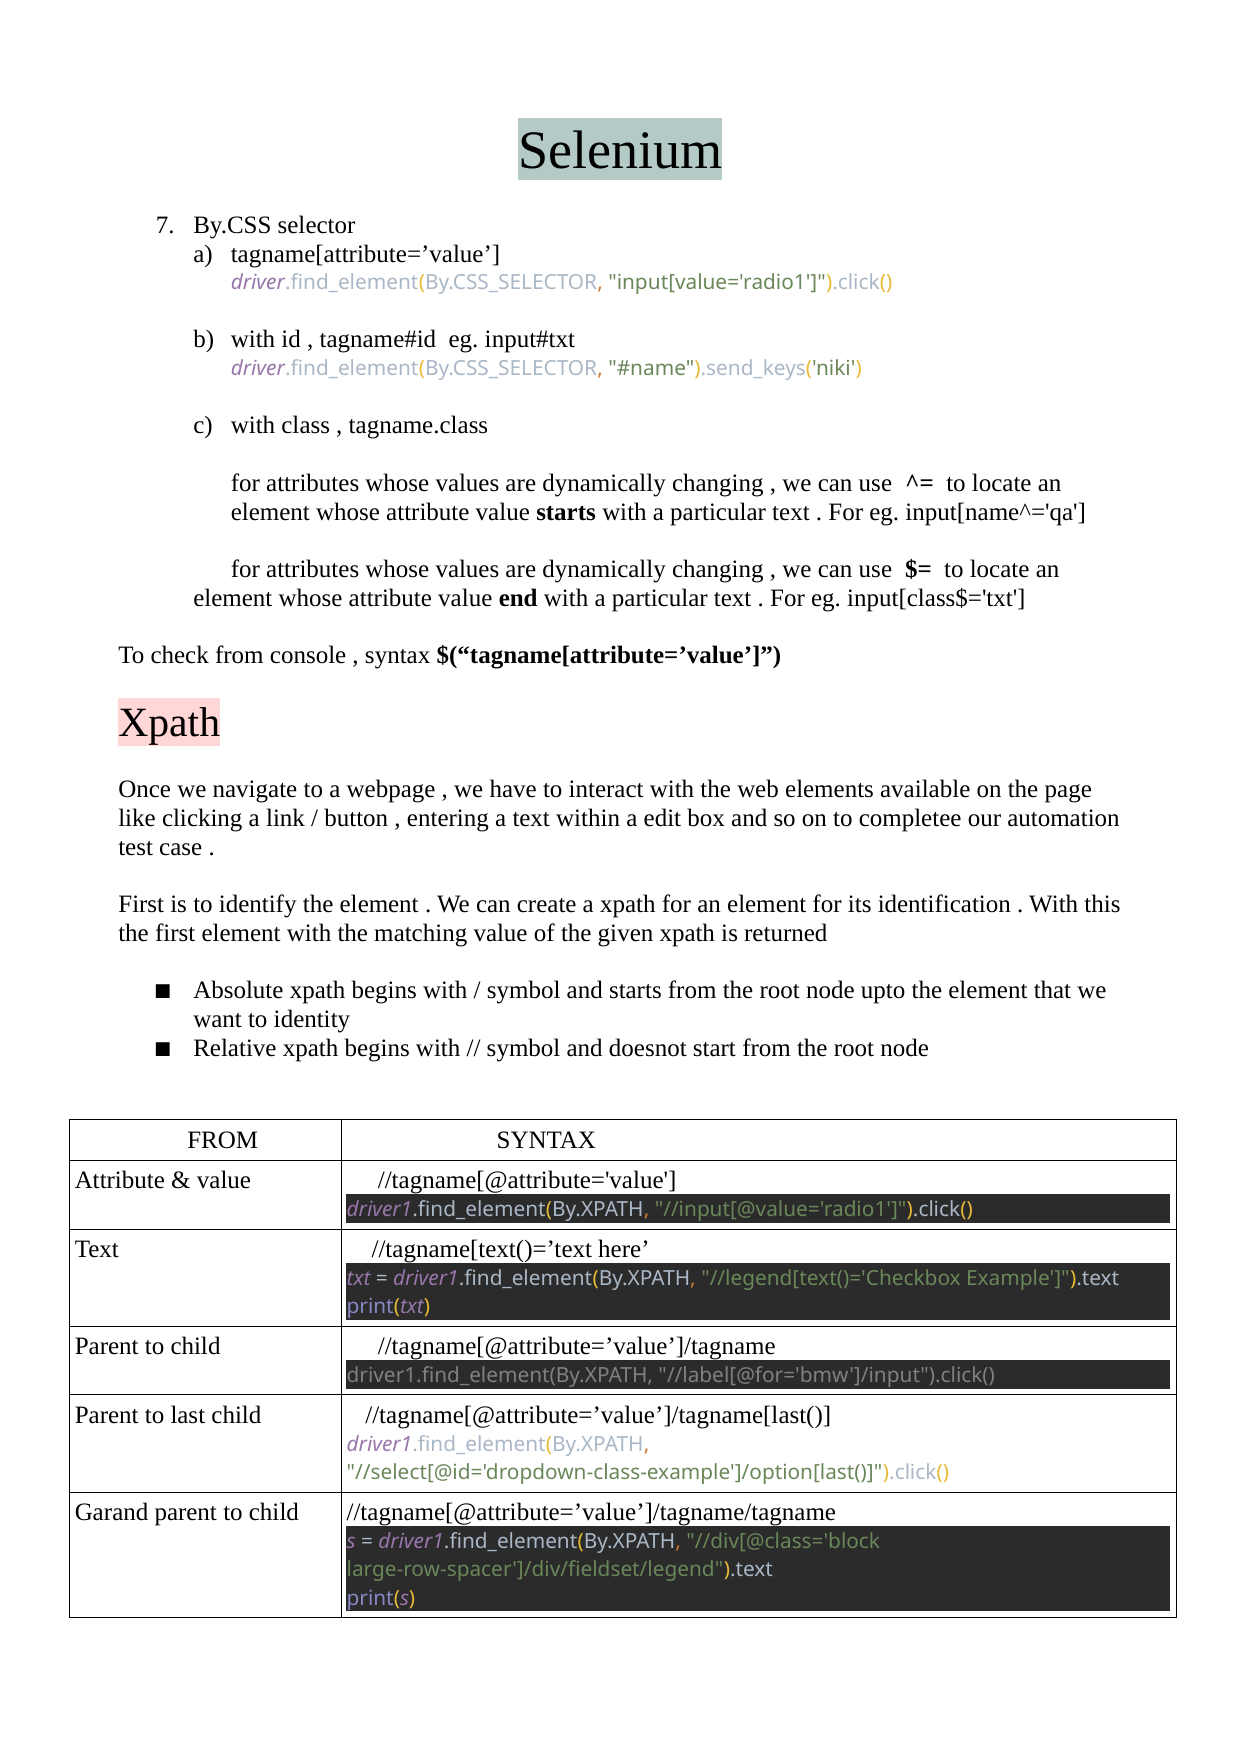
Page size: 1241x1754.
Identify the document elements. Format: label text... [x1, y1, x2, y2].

list Absolute xpath begins with / symbol and starts from the root node upto the element that we want to identity [156, 976, 1122, 1033]
table_header SYNTAX [342, 1120, 1176, 1160]
table_cell //tagname[text()=’text here’ txt = driver1.find_element(By.XPATH, "//legend[text()='Checkbox Example']").text print(txt) [342, 1230, 1176, 1326]
list By.CSS selector [156, 210, 1122, 239]
text Once we navigate to a webpage , we have to interact with the web elements available on the page like clicking a link / button , entering a text within a edit box and so on to completee our automation test case . [118, 774, 1122, 861]
list with id , tagname#id eg. input#txt [193, 324, 1122, 353]
list driver.find_element(By.CSS_SELECTOR, "#name").send_keys('niki') [193, 353, 1122, 382]
table_cell //tagname[@attribute=’value’]/tagname/tagname s = driver1.find_element(By.XPATH, "//div[@class='block large-row-spacer']/div/fieldset/legend").text print(s) [342, 1493, 1176, 1617]
list Relative xpath begins with // symbol and doesnot start from the root node [156, 1033, 1122, 1062]
list for attributes whose values are dynamically changing , we can use ^= to locate an element whose attribute value starts with a particular text . For eg. input[name^='qa'] [193, 468, 1122, 526]
table_cell Text [70, 1230, 341, 1326]
table_cell Parent to child [70, 1327, 341, 1394]
text for attributes whose values are dynamically changing , we can use $= to locate an element whose attribute value end with a particular text . For eg. input[class$='txt'] [118, 554, 1122, 611]
text To check from console , syntax $(“tagname[attribute=’value’]”) [118, 640, 1122, 669]
list with class , tagname.class [193, 411, 1122, 439]
table_cell Garand parent to child [70, 1493, 341, 1617]
list driver.find_element(By.CSS_SELECTOR, "input[value='radio1']").click() [193, 267, 1122, 296]
text First is to identify the element . We can create a xpath for an element for its identification . With this the first element with the matching value of the given xpath is returned [118, 889, 1122, 947]
table_cell Parent to last child [70, 1395, 341, 1492]
table_header FROM [70, 1120, 341, 1160]
table_cell //tagname[@attribute=’value’]/tagname driver1.find_element(By.XPATH, "//label[@for='bmw']/input").click() [342, 1327, 1176, 1394]
text Xpath [118, 698, 1122, 746]
table_cell Attribute & value [70, 1161, 341, 1228]
table_cell //tagname[@attribute=’value’]/tagname[last()] driver1.find_element(By.XPATH, "//select[@id='dropdown-class-example']/option[last()]").click() [342, 1395, 1176, 1492]
table_cell //tagname[@attribute='value'] driver1.find_element(By.XPATH, "//input[@value='radio1']").click() [342, 1161, 1176, 1228]
list tagname[attribute=’value’] [193, 239, 1122, 267]
